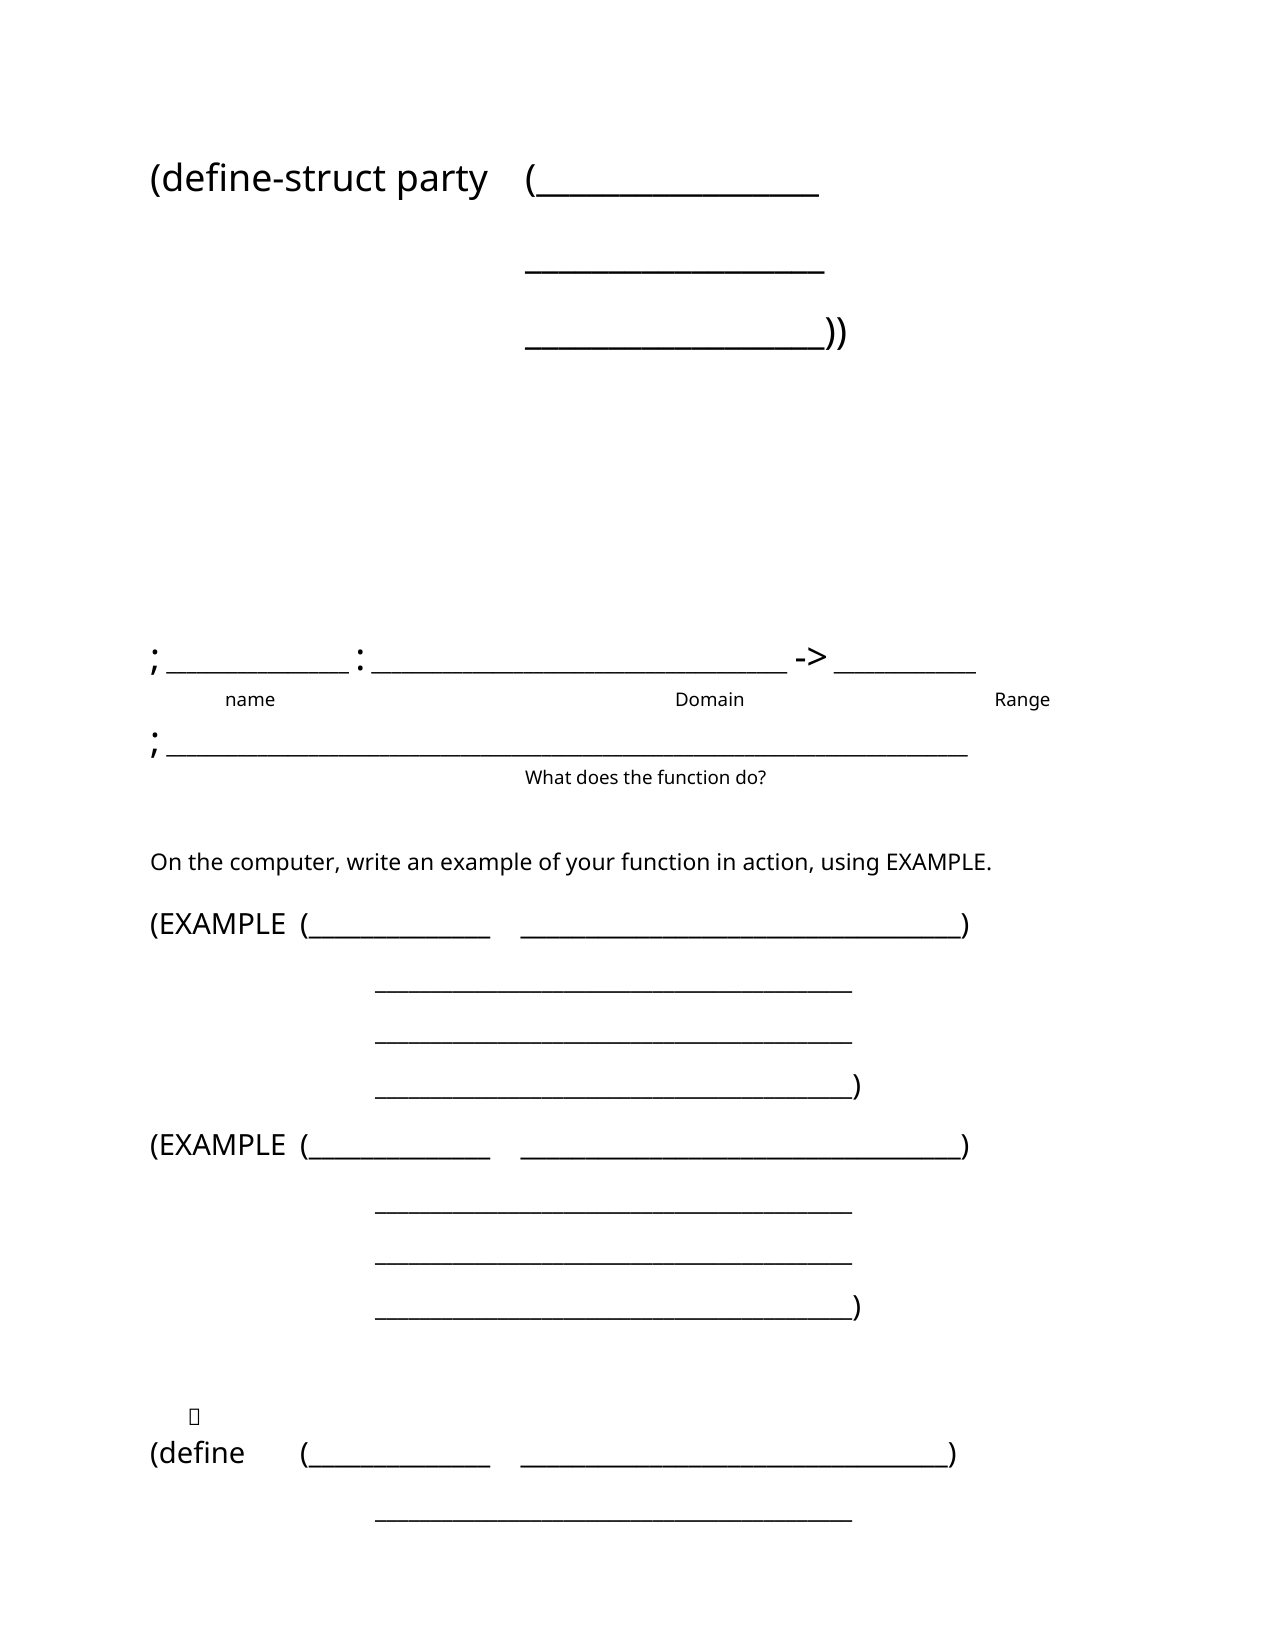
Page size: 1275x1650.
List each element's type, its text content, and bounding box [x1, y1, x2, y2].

text (EXAMPLE (______________ __________________________________) [150, 903, 1125, 943]
text ___________________________________________ [150, 1183, 1125, 1217]
text ___________________________________________ [150, 962, 1125, 996]
text __________________ [150, 228, 1125, 279]
text (define (______________ _________________________________) [150, 1432, 1125, 1472]
list Contract+Purpose Statement [187, 568, 1125, 599]
text (define-struct party (_________________ [150, 152, 1125, 203]
text ___________________________________________) [150, 1286, 1125, 1325]
text ___________________________________________ [150, 1492, 1125, 1526]
text ___________________________________________ [150, 1013, 1125, 1047]
text ___________________________________________ [150, 1234, 1125, 1268]
text On the computer, write an example of your function in action, using EXAMPLE. [150, 846, 1125, 877]
text Design Recipe: RSVP [150, 381, 1125, 424]
text (EXAMPLE (______________ __________________________________) [150, 1124, 1125, 1164]
list State the problem: [187, 449, 1125, 481]
text ; _______________________________________________________________________________ [150, 713, 1125, 764]
list Give Examples [187, 814, 1125, 846]
text What does the function do? [150, 764, 1125, 789]
list Function [187, 1370, 1125, 1401]
text ___________________________________________) [150, 1064, 1125, 1104]
text __________________)) [150, 305, 1125, 356]
text name Domain Range [150, 682, 1125, 713]
text ; __________________ : _________________________________________ -> ______________ [150, 631, 1125, 682]
